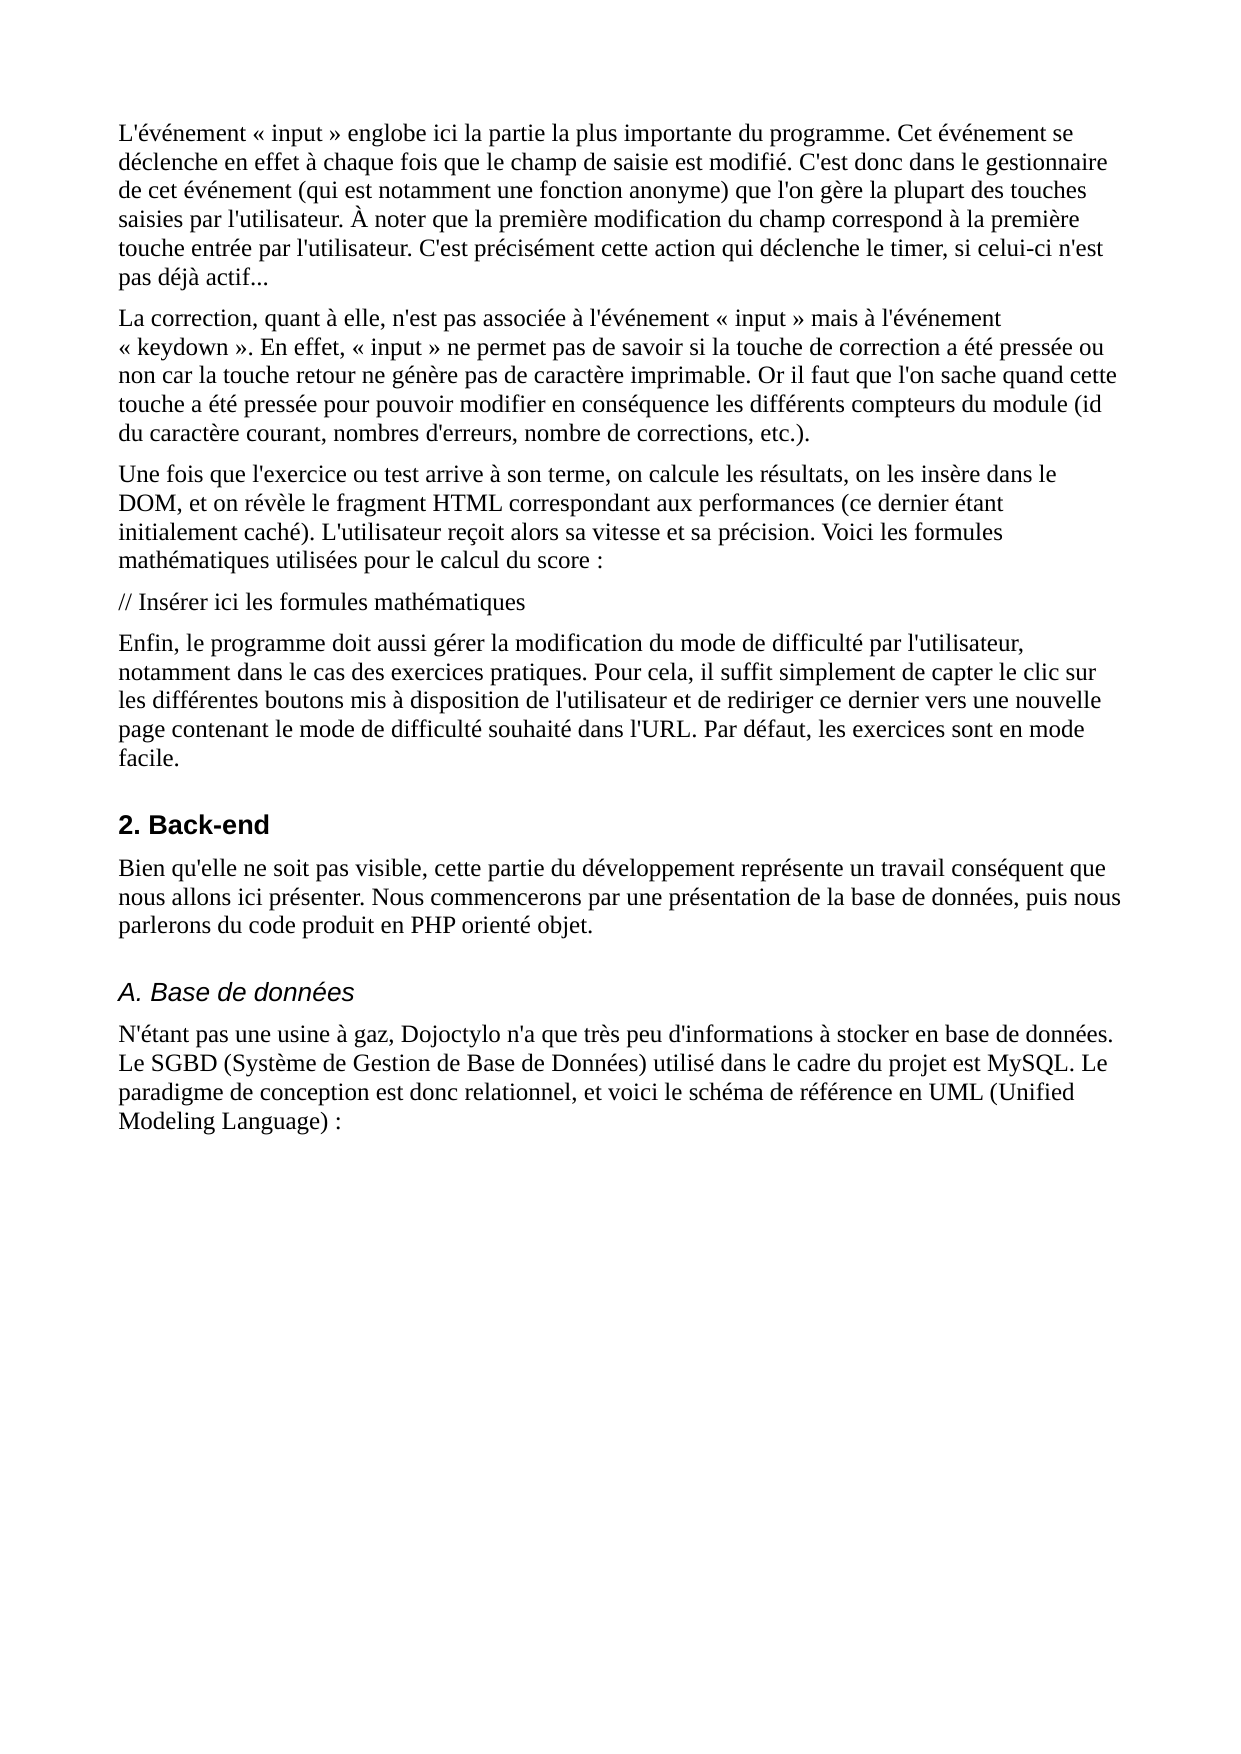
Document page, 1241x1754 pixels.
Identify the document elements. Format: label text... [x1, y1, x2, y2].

text La correction, quant à elle, n'est pas associée à l'événement « input » mais à l'événement « keydown ». En effet, « input » ne permet pas de savoir si la touche de correction a été pressée ou non car la touche retour ne génère pas de caractère imprimable. Or il faut que l'on sache quand cette touche a été pressée pour pouvoir modifier en conséquence les différents compteurs du module (id du caractère courant, nombres d'erreurs, nombre de corrections, etc.). [118, 303, 1122, 447]
subtitle 2. Back-end [118, 809, 1122, 841]
text Une fois que l'exercice ou test arrive à son terme, on calcule les résultats, on les insère dans le DOM, et on révèle le fragment HTML correspondant aux performances (ce dernier étant initialement caché). L'utilisateur reçoit alors sa vitesse et sa précision. Voici les formules mathématiques utilisées pour le calcul du score : [118, 459, 1122, 574]
text L'événement « input » englobe ici la partie la plus importante du programme. Cet événement se déclenche en effet à chaque fois que le champ de saisie est modifié. C'est donc dans le gestionnaire de cet événement (qui est notamment une fonction anonyme) que l'on gère la plupart des touches saisies par l'utilisateur. À noter que la première modification du champ correspond à la première touche entrée par l'utilisateur. C'est précisément cette action qui déclenche le timer, si celui-ci n'est pas déjà actif... [118, 118, 1122, 291]
subtitle A. Base de données [118, 977, 1122, 1007]
text Enfin, le programme doit aussi gérer la modification du mode de difficulté par l'utilisateur, notamment dans le cas des exercices pratiques. Pour cela, il suffit simplement de capter le clic sur les différentes boutons mis à disposition de l'utilisateur et de rediriger ce dernier vers une nouvelle page contenant le mode de difficulté souhaité dans l'URL. Par défaut, les exercices sont en mode facile. [118, 628, 1122, 772]
text Bien qu'elle ne soit pas visible, cette partie du développement représente un travail conséquent que nous allons ici présenter. Nous commencerons par une présentation de la base de données, puis nous parlerons du code produit en PHP orienté objet. [118, 853, 1122, 939]
text N'étant pas une usine à gaz, Dojoctylo n'a que très peu d'informations à stocker en base de données. Le SGBD (Système de Gestion de Base de Données) utilisé dans le cadre du projet est MySQL. Le paradigme de conception est donc relationnel, et voici le schéma de référence en UML (Unified Modeling Language) : [118, 1019, 1122, 1134]
text // Insérer ici les formules mathématiques [118, 587, 1122, 616]
